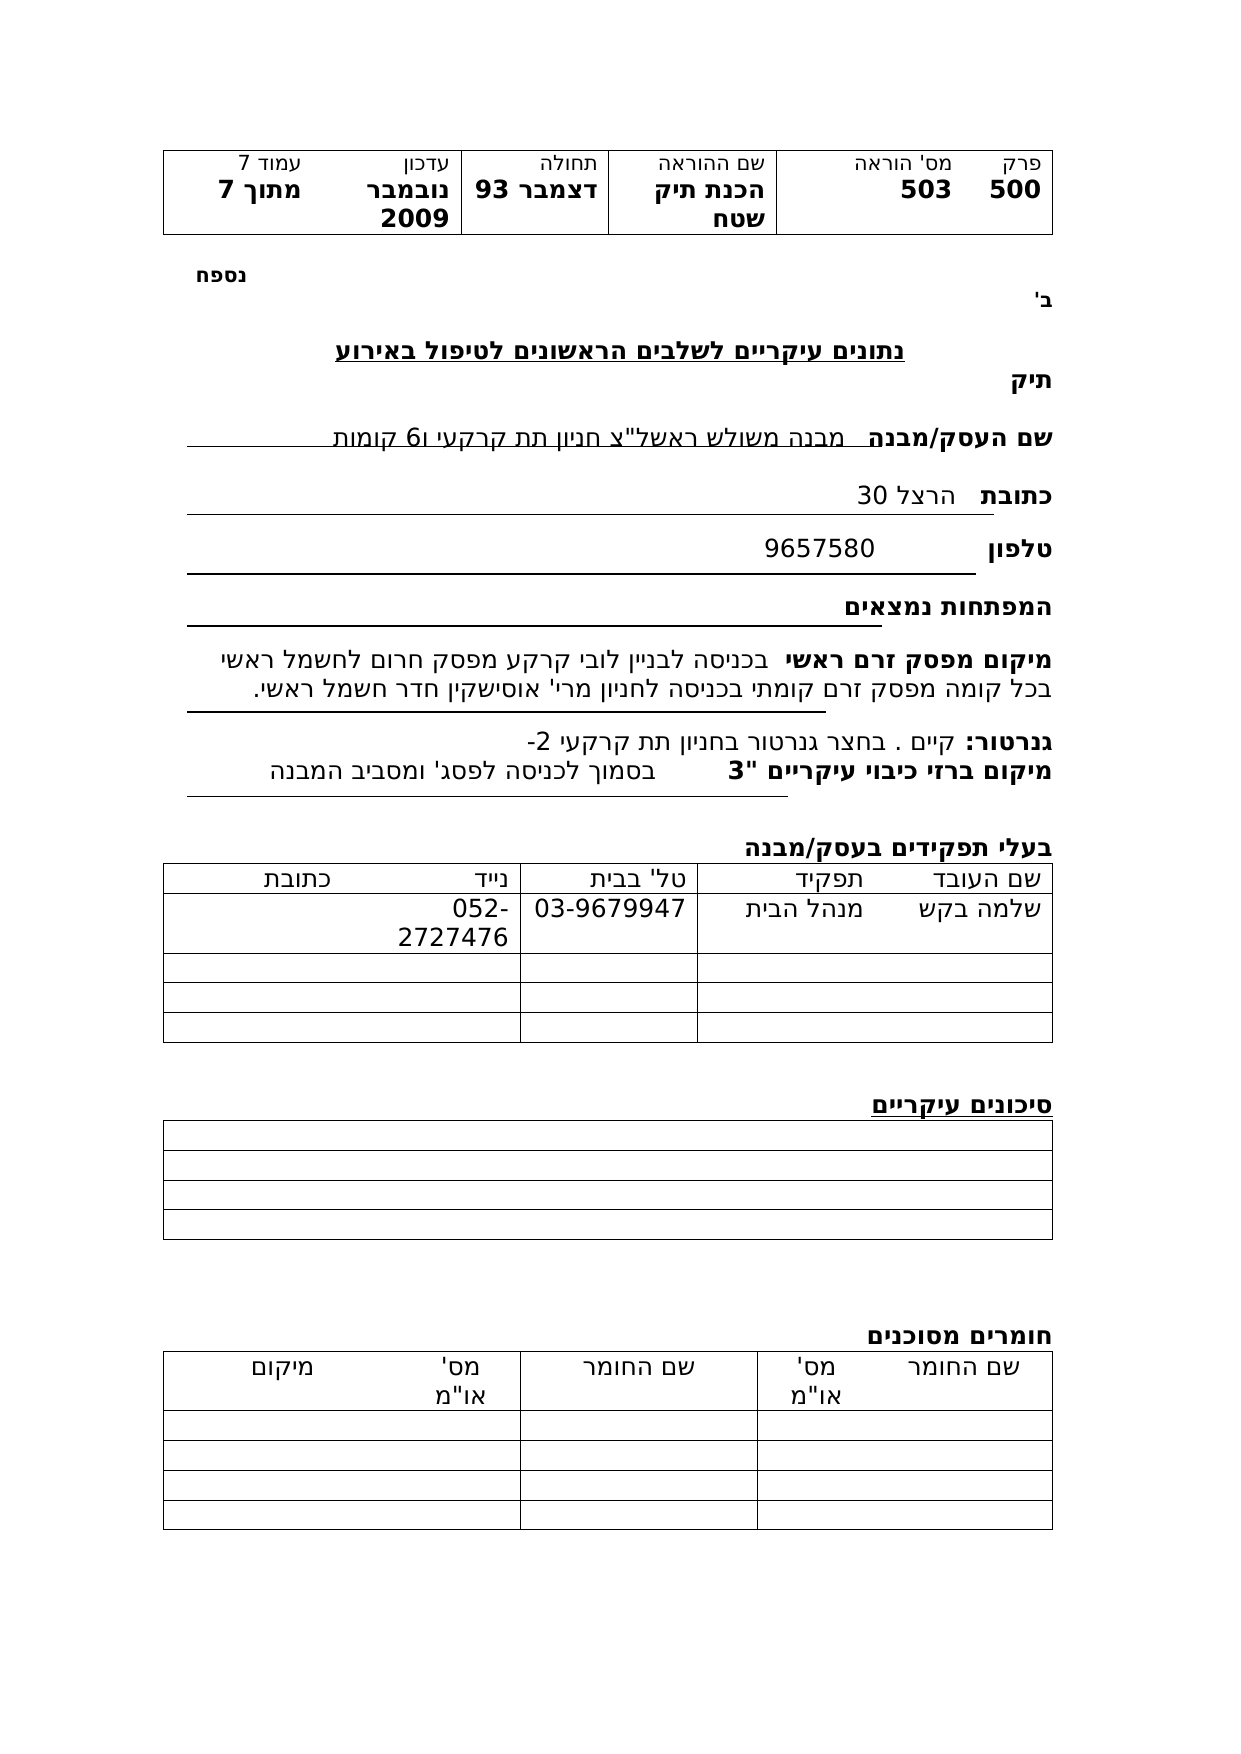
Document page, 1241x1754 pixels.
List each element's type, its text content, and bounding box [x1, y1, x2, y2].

table_header שם החומר [875, 1352, 1052, 1410]
table_cell [401, 1501, 520, 1529]
table_cell [164, 1013, 343, 1042]
table_header מיקום [164, 1352, 401, 1410]
table_header שם ההוראה הכנת תיק שטח [609, 151, 776, 234]
table_cell שלמה בקש [875, 894, 1052, 952]
table_cell [164, 1151, 1052, 1179]
table_cell [164, 1441, 401, 1470]
table_cell [521, 954, 697, 982]
table_header עמוד 7 מתוך 7 [164, 151, 313, 234]
table_cell [164, 1411, 401, 1440]
table_cell [521, 983, 697, 1012]
table_cell [164, 1471, 401, 1499]
table_cell [164, 954, 343, 982]
table_cell [875, 1501, 1052, 1529]
table_cell [875, 1411, 1052, 1440]
table_header תחולה דצמבר 93 [462, 151, 608, 234]
table_header שם העובד [875, 864, 1052, 893]
table_cell [164, 894, 343, 952]
table_cell מנהל הבית [698, 894, 875, 952]
table_cell [521, 1013, 697, 1042]
table_cell [521, 1471, 757, 1499]
text טלפון 9657580 [187, 534, 1053, 563]
table_cell [164, 1501, 401, 1529]
table_header מס' או"מ [401, 1352, 520, 1410]
table_cell 052-2727476 [343, 894, 520, 952]
table_header [164, 1121, 1052, 1150]
table_cell [758, 1411, 875, 1440]
text מיקום מפסק זרם ראשי בכניסה לבניין לובי קרקע מפסק חרום לחשמל ראשי בכל קומה מפסק זרם קומתי בכניסה לחניון מרי' אוסישקין חדר חשמל ראשי. [187, 645, 1053, 703]
table_header כתובת [164, 864, 343, 893]
text נספח ב' [187, 263, 1053, 312]
table_cell [521, 1441, 757, 1470]
table_cell [875, 1441, 1052, 1470]
table_cell [521, 1501, 757, 1529]
table_header פרק 500 [964, 151, 1052, 234]
table_cell [698, 1013, 875, 1042]
text מיקום ברזי כיבוי עיקריים "3 בסמוך לכניסה לפסג' ומסביב המבנה [187, 757, 1053, 786]
table_cell [521, 1411, 757, 1440]
table_cell [343, 983, 520, 1012]
text סיכונים עיקריים [187, 1091, 1053, 1120]
text נתונים עיקריים לשלבים הראשונים לטיפול באירוע [187, 336, 1053, 365]
table_header נייד [343, 864, 520, 893]
table_cell [758, 1501, 875, 1529]
text כתובת הרצל 30 [187, 481, 1053, 510]
table_cell [758, 1441, 875, 1470]
text חומרים מסוכנים [187, 1322, 1053, 1351]
text המפתחות נמצאים [187, 592, 1053, 621]
table_cell [343, 954, 520, 982]
table_cell [164, 983, 343, 1012]
table_cell [164, 1210, 1052, 1239]
table_cell [875, 1471, 1052, 1499]
table_cell [875, 983, 1052, 1012]
table_cell 03-9679947 [521, 894, 697, 952]
text בעלי תפקידים בעסק/מבנה [187, 834, 1053, 863]
text שם העסק/מבנה מבנה משולש ראשל"צ חניון תת קרקעי ו6 קומות [187, 423, 1053, 452]
table_cell [758, 1471, 875, 1499]
table_cell [401, 1471, 520, 1499]
table_header טל' בבית [521, 864, 697, 893]
table_cell [343, 1013, 520, 1042]
table_header מס' הוראה 503 [777, 151, 964, 234]
table_header מס' או"מ [758, 1352, 875, 1410]
table_header עדכון נובמבר 2009 [313, 151, 461, 234]
text תיק [187, 365, 1053, 394]
table_cell [164, 1181, 1052, 1209]
table_cell [875, 1013, 1052, 1042]
table_cell [875, 954, 1052, 982]
table_cell [698, 954, 875, 982]
text גנרטור: קיים . בחצר גנרטור בחניון תת קרקעי 2- [187, 727, 1053, 757]
table_cell [401, 1411, 520, 1440]
table_cell [698, 983, 875, 1012]
table_cell [401, 1441, 520, 1470]
table_header תפקיד [698, 864, 875, 893]
table_header שם החומר [521, 1352, 757, 1410]
